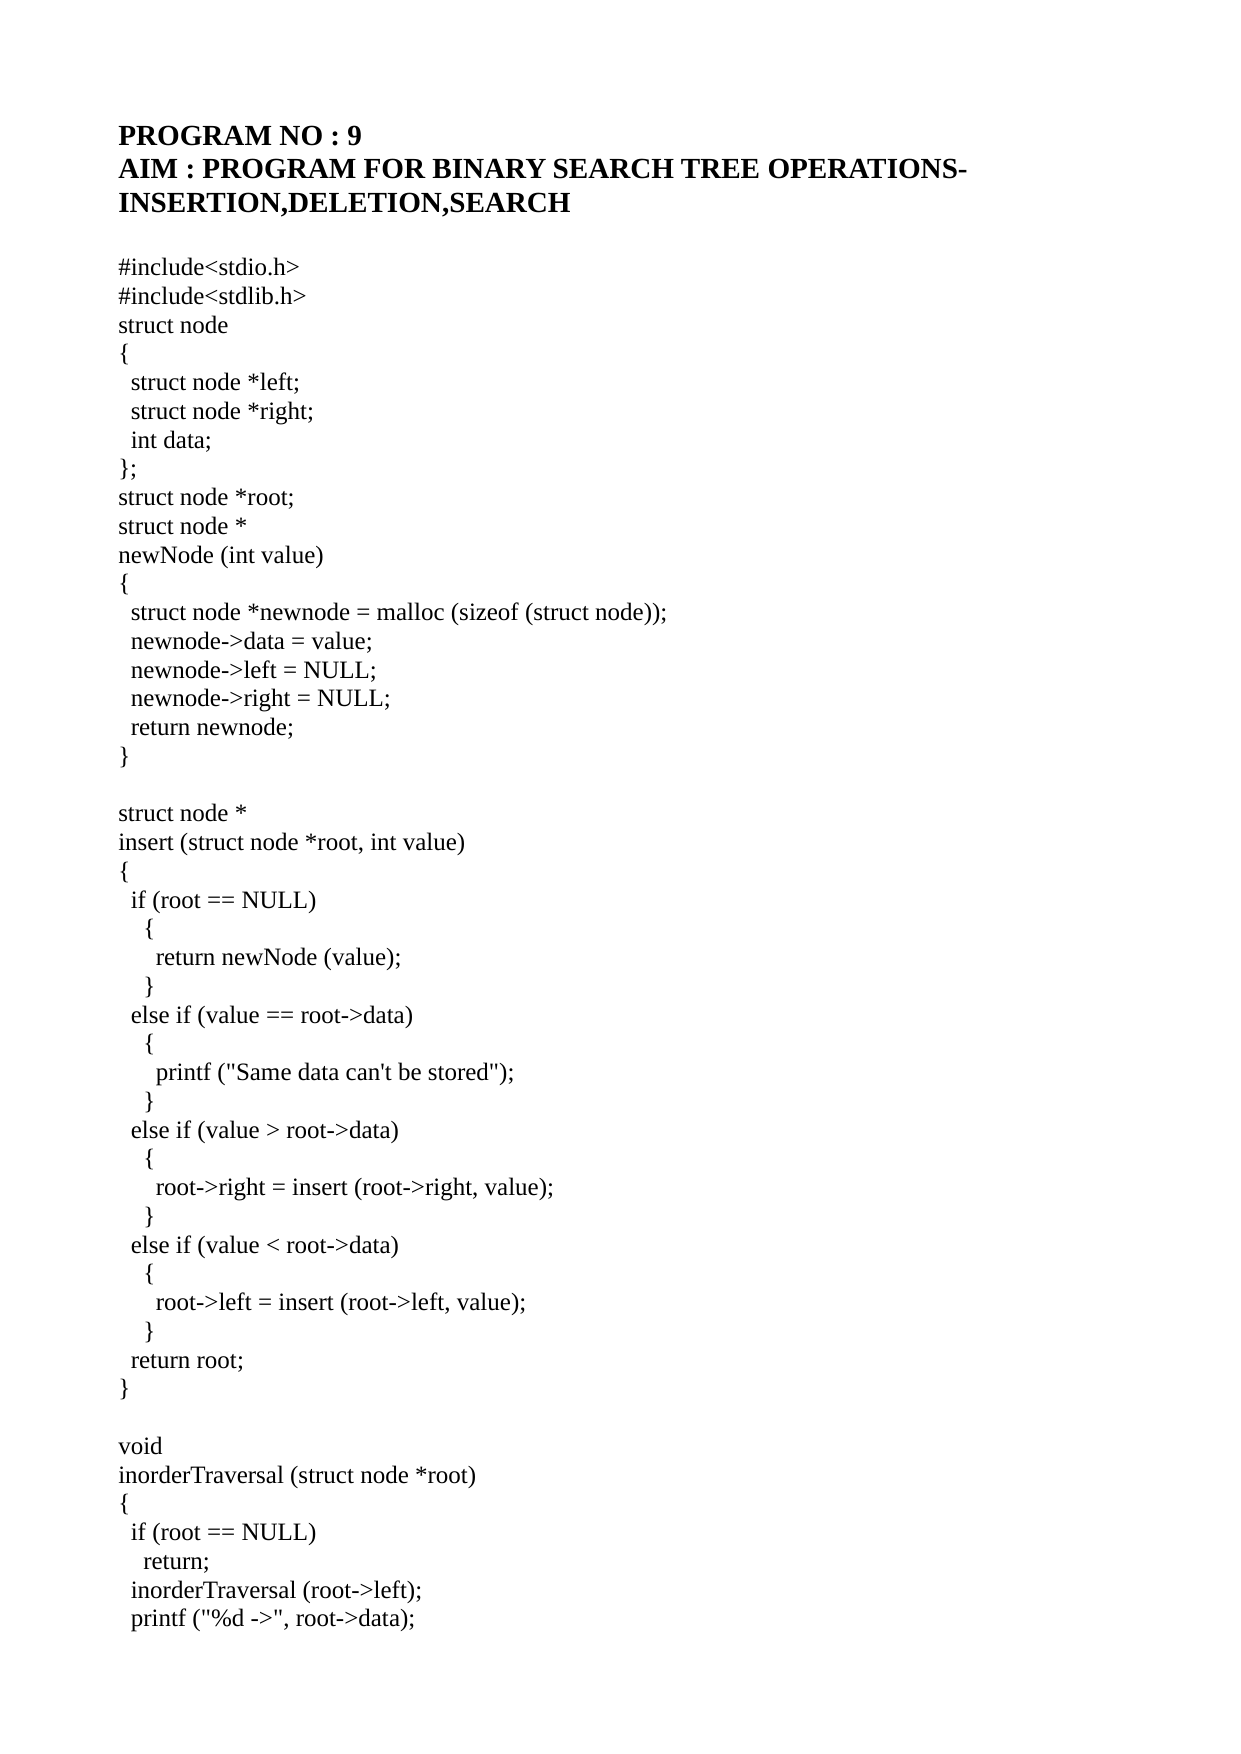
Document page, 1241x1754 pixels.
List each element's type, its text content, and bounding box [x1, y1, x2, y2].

text AIM : PROGRAM FOR BINARY SEARCH TREE OPERATIONS-INSERTION,DELETION,SEARCH [118, 152, 1122, 219]
text if (root == NULL) [118, 1517, 1122, 1546]
text struct node *left; [118, 367, 1122, 396]
text { [118, 856, 1122, 885]
text struct node *right; [118, 396, 1122, 425]
text if (root == NULL) [118, 885, 1122, 913]
text { [118, 1488, 1122, 1517]
text } [118, 971, 1122, 1000]
text printf ("%d ->", root->data); [118, 1603, 1122, 1632]
text inorderTraversal (root->left); [118, 1575, 1122, 1603]
text struct node [118, 310, 1122, 338]
text }; [118, 453, 1122, 482]
text { [118, 568, 1122, 597]
text return root; [118, 1345, 1122, 1373]
text { [118, 1028, 1122, 1057]
text newnode->left = NULL; [118, 655, 1122, 683]
text root->right = insert (root->right, value); [118, 1172, 1122, 1201]
text insert (struct node *root, int value) [118, 827, 1122, 856]
text return newnode; [118, 712, 1122, 741]
text } [118, 1373, 1122, 1402]
text newnode->right = NULL; [118, 683, 1122, 712]
text else if (value > root->data) [118, 1115, 1122, 1143]
text } [118, 1201, 1122, 1230]
text return newNode (value); [118, 942, 1122, 971]
text #include<stdlib.h> [118, 281, 1122, 310]
text struct node *root; [118, 482, 1122, 511]
text PROGRAM NO : 9 [118, 118, 1122, 152]
text struct node * [118, 798, 1122, 827]
text else if (value < root->data) [118, 1230, 1122, 1258]
text struct node * [118, 511, 1122, 540]
text newnode->data = value; [118, 626, 1122, 655]
text } [118, 1086, 1122, 1115]
text { [118, 1143, 1122, 1172]
text else if (value == root->data) [118, 1000, 1122, 1028]
text printf ("Same data can't be stored"); [118, 1057, 1122, 1086]
text int data; [118, 425, 1122, 453]
text } [118, 1316, 1122, 1345]
text #include<stdio.h> [118, 252, 1122, 281]
text { [118, 1258, 1122, 1287]
text void [118, 1431, 1122, 1460]
text return; [118, 1546, 1122, 1575]
text } [118, 741, 1122, 770]
text inorderTraversal (struct node *root) [118, 1460, 1122, 1488]
text newNode (int value) [118, 540, 1122, 568]
text root->left = insert (root->left, value); [118, 1287, 1122, 1316]
text struct node *newnode = malloc (sizeof (struct node)); [118, 597, 1122, 626]
text { [118, 338, 1122, 367]
text { [118, 913, 1122, 942]
